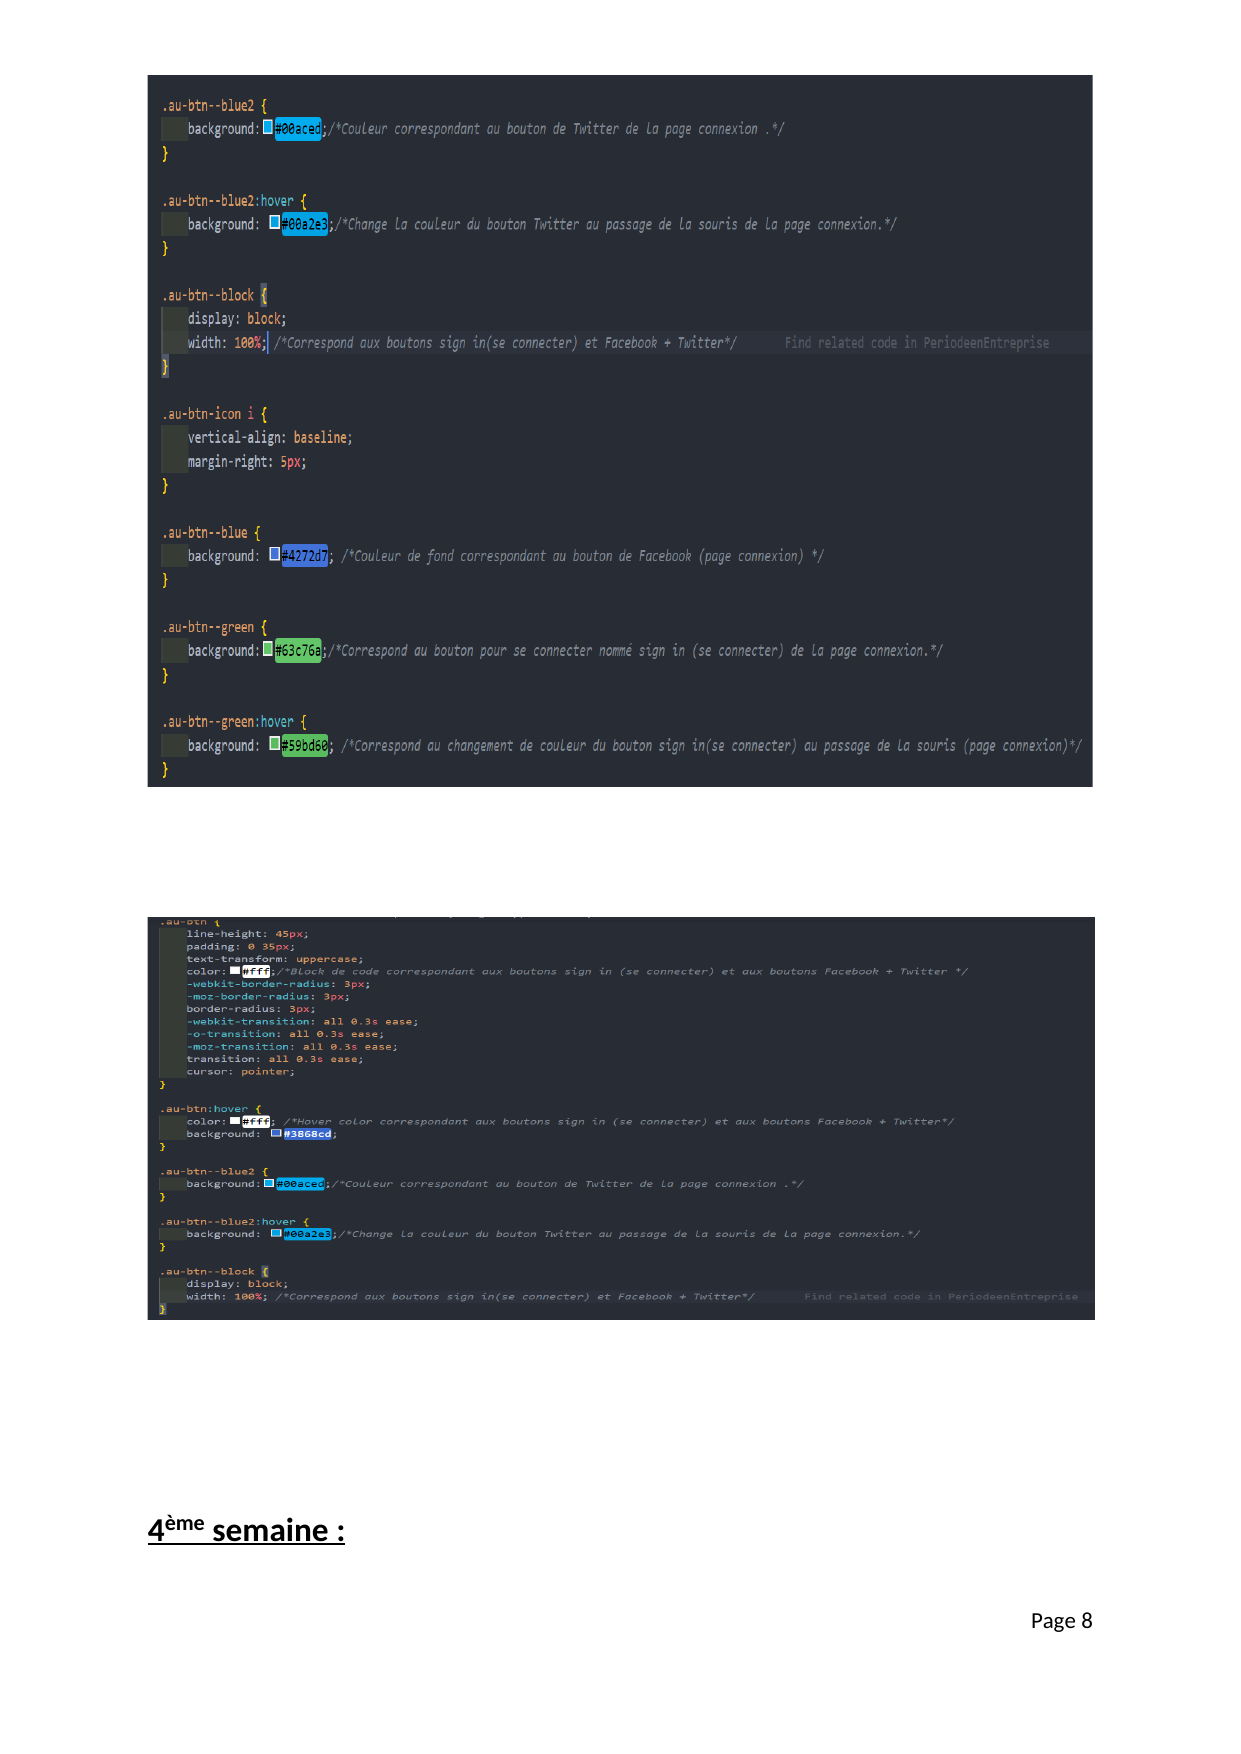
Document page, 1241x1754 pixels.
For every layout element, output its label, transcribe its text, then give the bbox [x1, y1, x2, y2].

text 4ème semaine : [148, 1509, 1093, 1549]
